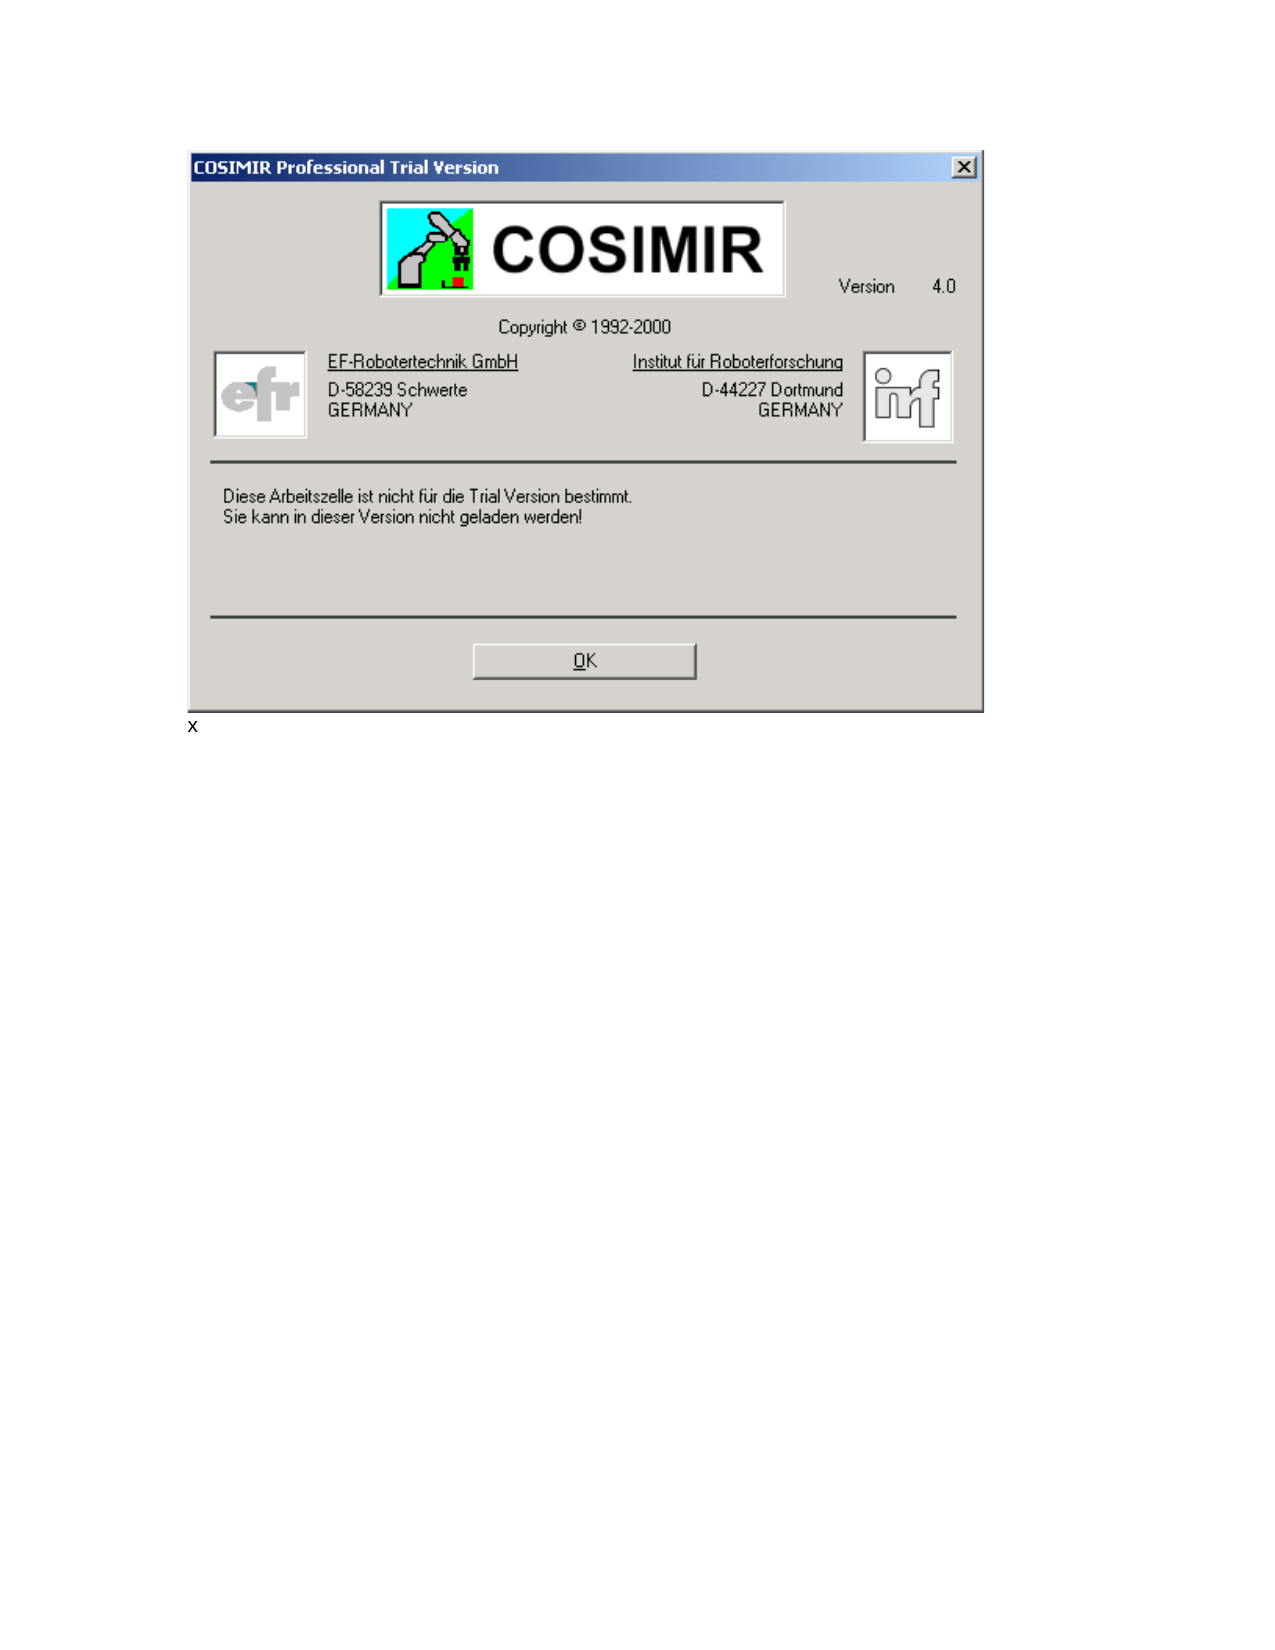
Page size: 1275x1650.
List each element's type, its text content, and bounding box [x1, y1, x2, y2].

text x [187, 712, 1087, 736]
